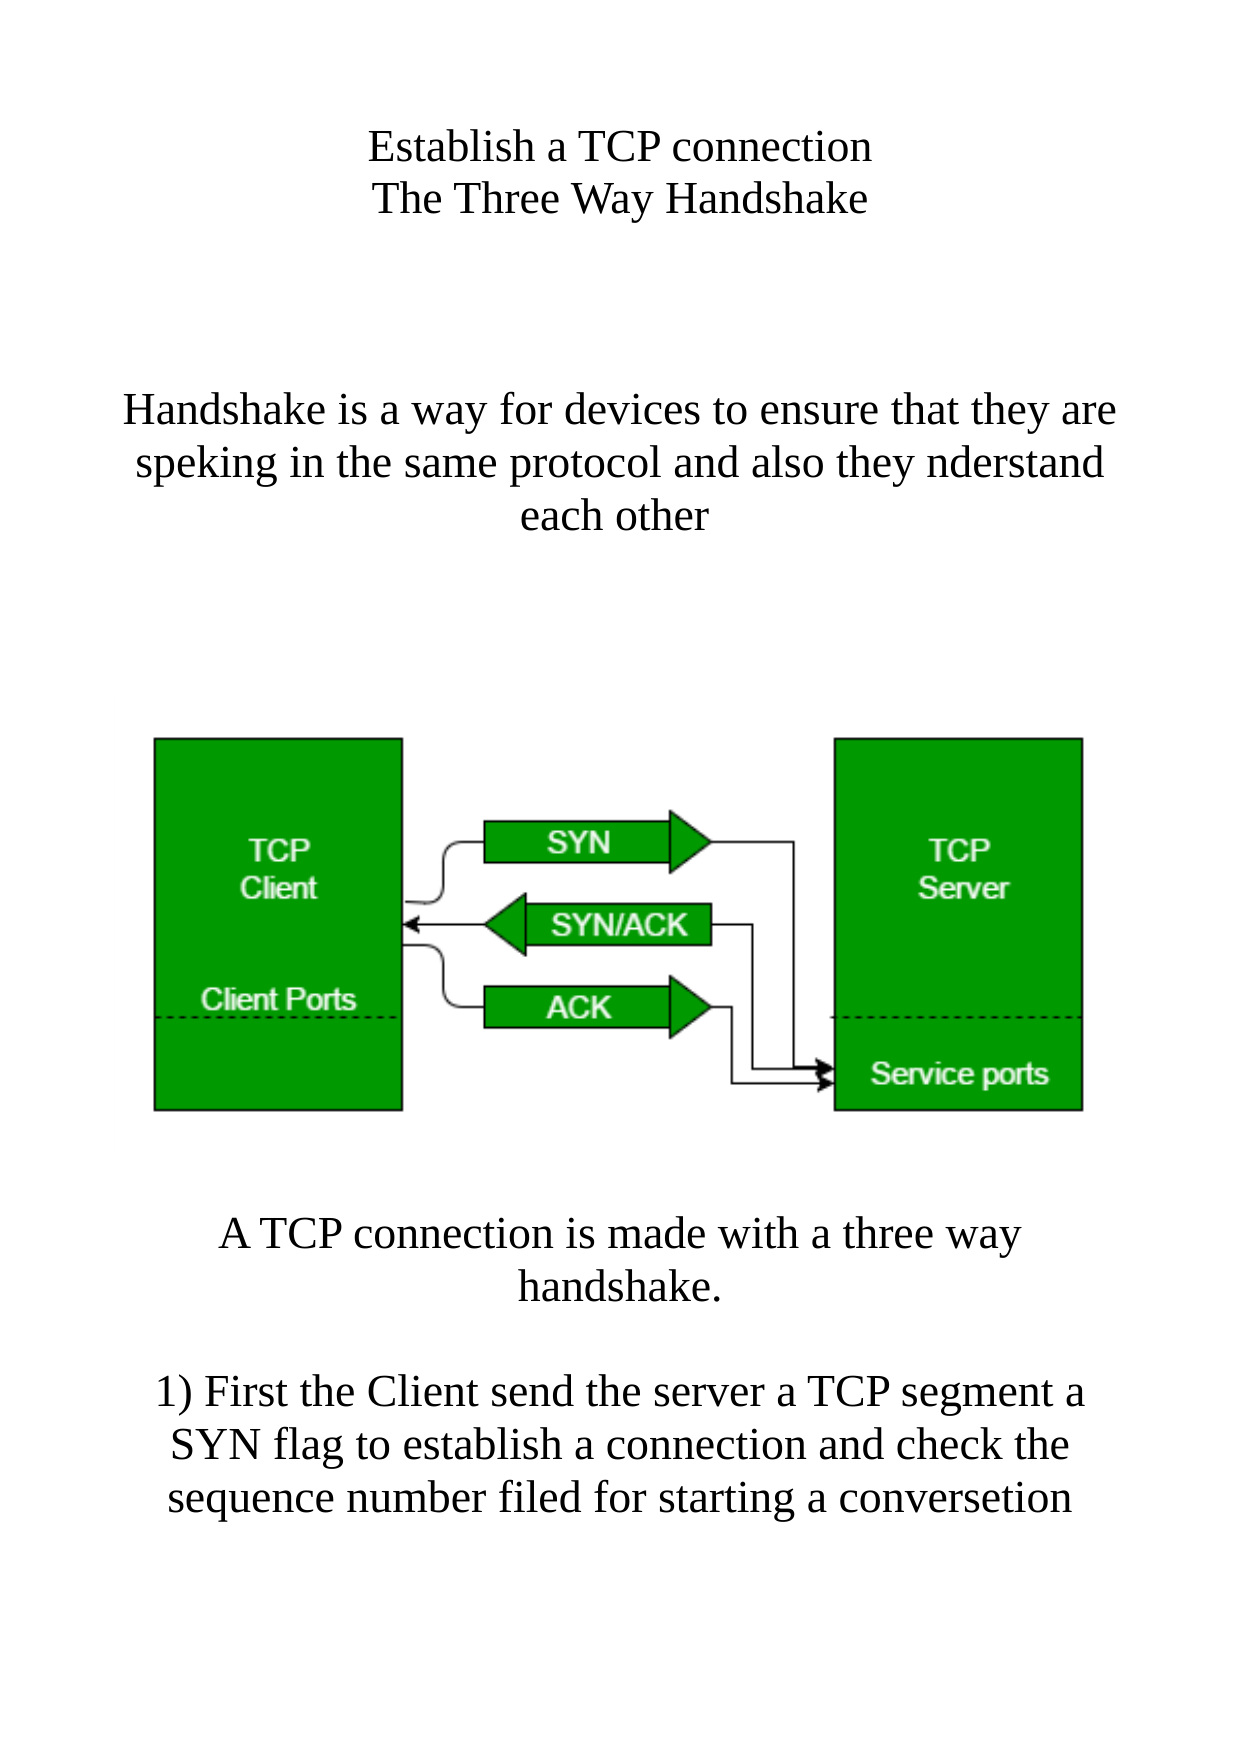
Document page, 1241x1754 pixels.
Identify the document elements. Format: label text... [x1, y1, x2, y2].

picture [113, 697, 1127, 1153]
text A TCP connection is made with a three way handshake. [118, 1206, 1122, 1311]
text 1) First the Client send the server a TCP segment a SYN flag to establish a connection and check the sequence number filed for starting a conversetion [118, 1364, 1122, 1522]
text Establish a TCP connection [118, 118, 1122, 171]
text Handshake is a way for devices to ensure that they are speking in the same protocol and also they nderstand each other [118, 382, 1122, 540]
text The Three Way Handshake [118, 171, 1122, 223]
